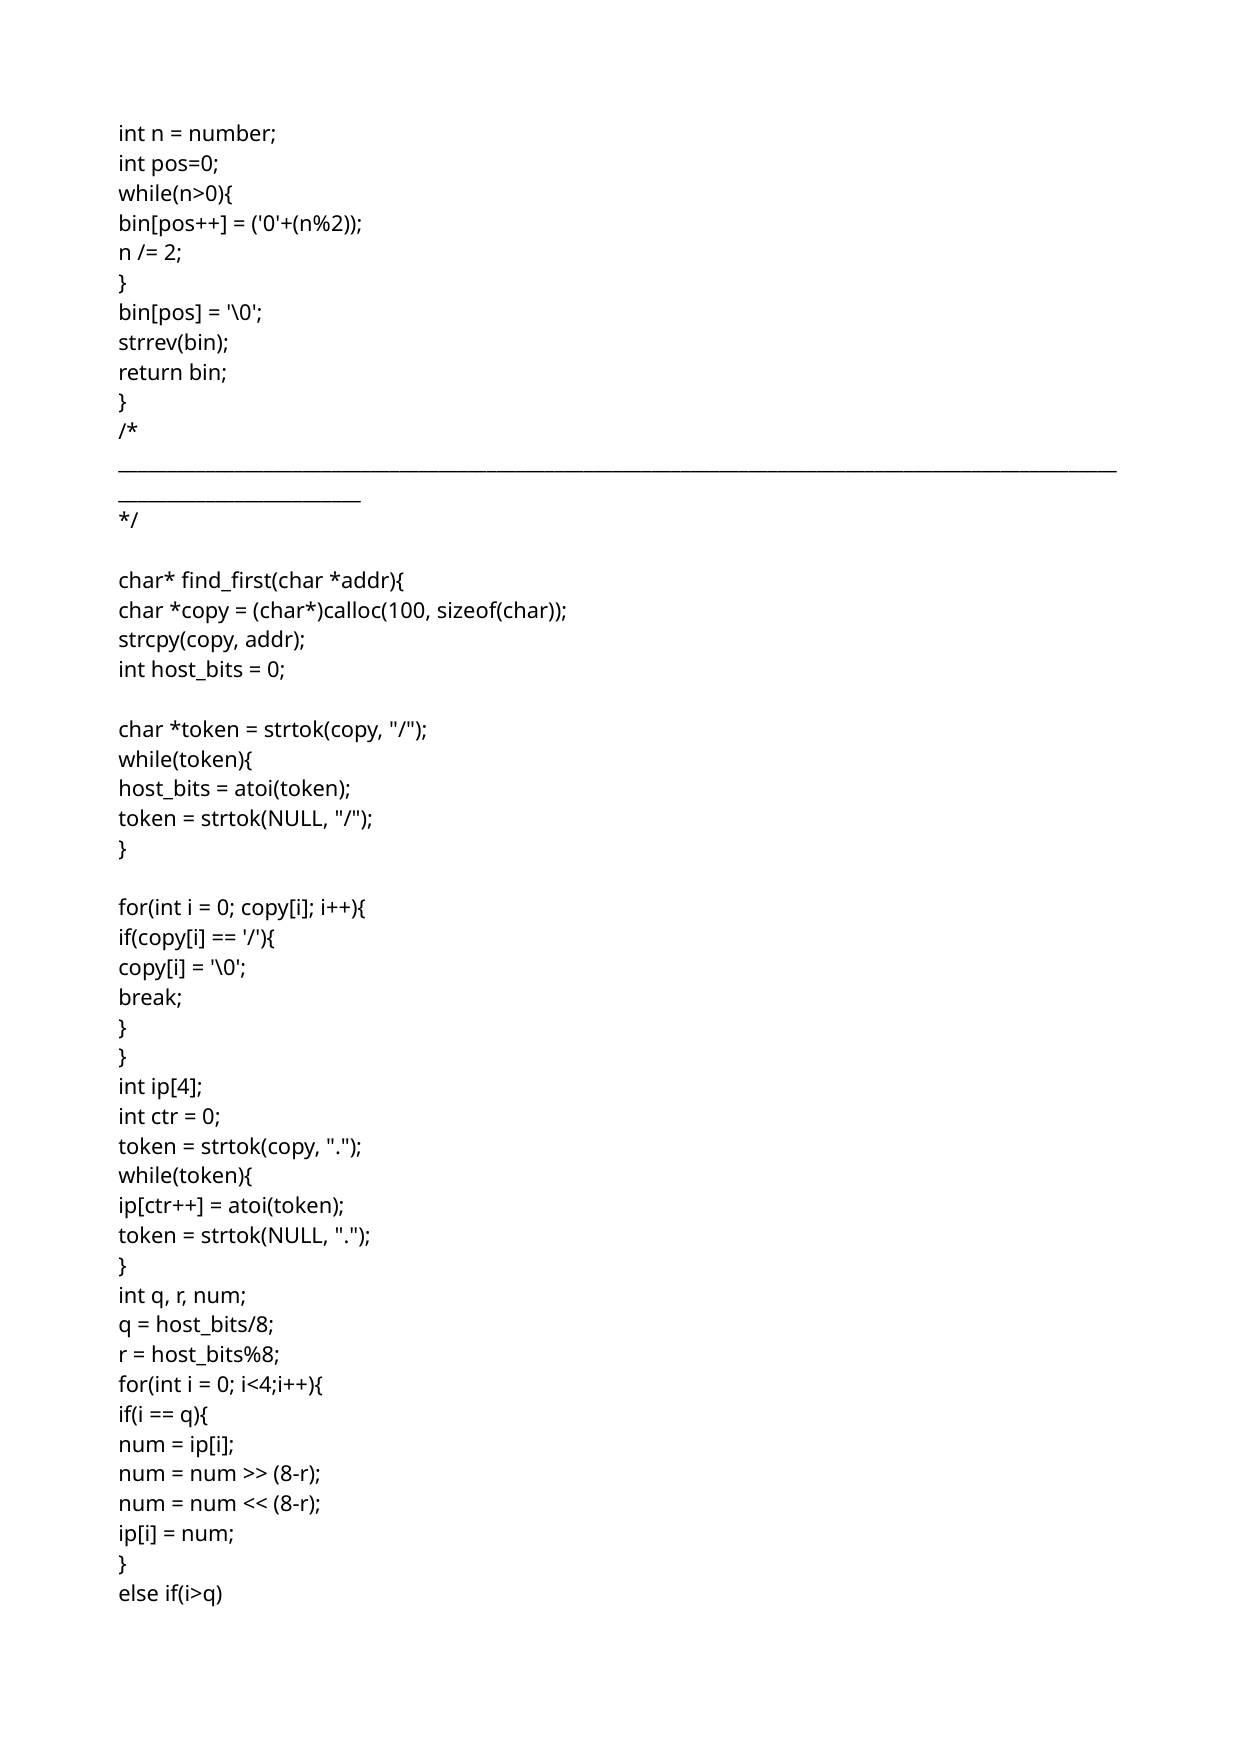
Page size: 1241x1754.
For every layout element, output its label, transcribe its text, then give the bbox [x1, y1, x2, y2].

text host_bits = atoi(token); [118, 773, 1122, 803]
text int pos=0; [118, 148, 1122, 178]
text int host_bits = 0; [118, 654, 1122, 684]
text for(int i = 0; i<4;i++){ [118, 1369, 1122, 1399]
text } [118, 1548, 1122, 1578]
text strcpy(copy, addr); [118, 624, 1122, 654]
text num = num >> (8-r); [118, 1458, 1122, 1488]
text } [118, 267, 1122, 297]
text q = host_bits/8; [118, 1309, 1122, 1339]
text copy[i] = '\0'; [118, 952, 1122, 982]
text if(i == q){ [118, 1399, 1122, 1429]
text strrev(bin); [118, 327, 1122, 356]
text /* [118, 416, 1122, 446]
text char* find_first(char *addr){ [118, 565, 1122, 595]
text for(int i = 0; copy[i]; i++){ [118, 892, 1122, 922]
text } [118, 1012, 1122, 1041]
text } [118, 1250, 1122, 1280]
text num = num << (8-r); [118, 1488, 1122, 1518]
text bin[pos++] = ('0'+(n%2)); [118, 207, 1122, 237]
text int ctr = 0; [118, 1101, 1122, 1131]
text ip[i] = num; [118, 1518, 1122, 1548]
text char *token = strtok(copy, "/"); [118, 714, 1122, 743]
text bin[pos] = '\0'; [118, 297, 1122, 327]
text num = ip[i]; [118, 1429, 1122, 1458]
text int q, r, num; [118, 1280, 1122, 1309]
text return bin; [118, 356, 1122, 386]
text while(token){ [118, 1161, 1122, 1190]
text char *copy = (char*)calloc(100, sizeof(char)); [118, 595, 1122, 624]
text r = host_bits%8; [118, 1339, 1122, 1369]
text } [118, 833, 1122, 863]
text token = strtok(NULL, "."); [118, 1220, 1122, 1250]
text else if(i>q) [118, 1578, 1122, 1607]
text int ip[4]; [118, 1071, 1122, 1101]
text token = strtok(copy, "."); [118, 1131, 1122, 1161]
text } [118, 386, 1122, 416]
text } [118, 1041, 1122, 1071]
text while(n>0){ [118, 178, 1122, 207]
text ________________________________________________________________________________________________________________________________ [118, 446, 1122, 505]
text if(copy[i] == '/'){ [118, 922, 1122, 952]
text n /= 2; [118, 237, 1122, 267]
text break; [118, 982, 1122, 1012]
text ip[ctr++] = atoi(token); [118, 1190, 1122, 1220]
text */ [118, 505, 1122, 535]
text int n = number; [118, 118, 1122, 148]
text while(token){ [118, 743, 1122, 773]
text token = strtok(NULL, "/"); [118, 803, 1122, 833]
